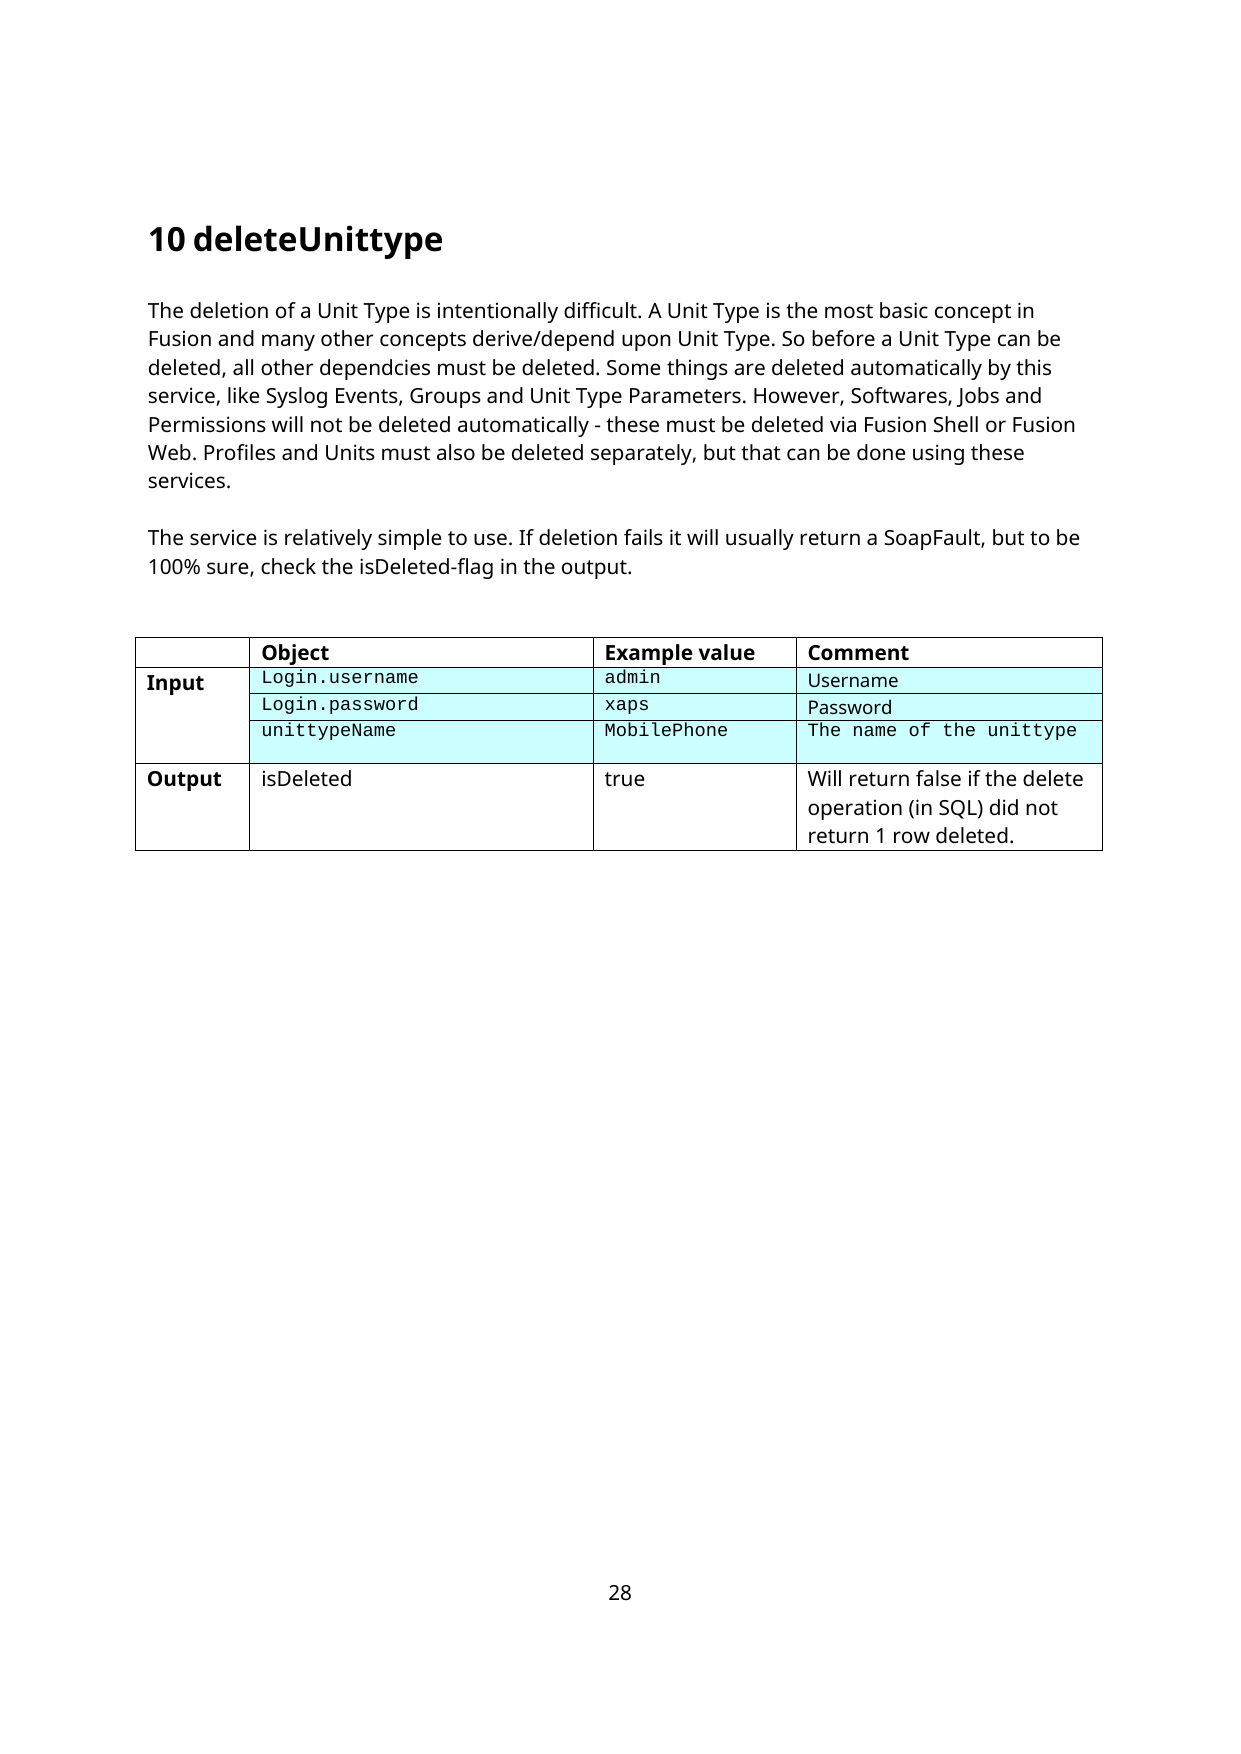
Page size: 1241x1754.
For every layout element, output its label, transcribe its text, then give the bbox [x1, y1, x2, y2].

table_cell Password [797, 694, 1102, 720]
text The service is relatively simple to use. If deletion fails it will usually return a SoapFault, but to be 100% sure, check the isDeleted-flag in the output. [148, 523, 1092, 580]
subtitle deleteUnittype [148, 216, 1092, 261]
table_cell Login.password [250, 694, 593, 720]
table_cell xaps [594, 694, 796, 720]
table_cell true [594, 764, 796, 850]
table_header Object [250, 638, 593, 667]
text The deletion of a Unit Type is intentionally difficult. A Unit Type is the most basic concept in Fusion and many other concepts derive/depend upon Unit Type. So before a Unit Type can be deleted, all other dependcies must be deleted. Some things are deleted automatically by this service, like Syslog Events, Groups and Unit Type Parameters. However, Softwares, Jobs and Permissions will not be deleted automatically - these must be deleted via Fusion Shell or Fusion Web. Profiles and Units must also be deleted separately, but that can be done using these services. [148, 296, 1092, 495]
table_header Comment [797, 638, 1102, 667]
table_cell Login.username [250, 668, 593, 693]
table_cell Will return false if the delete operation (in SQL) did not return 1 row deleted. [797, 764, 1102, 850]
table_cell Username [797, 668, 1102, 693]
table_cell MobilePhone [594, 721, 796, 763]
table_cell unittypeName [250, 721, 593, 763]
table_cell isDeleted [250, 764, 593, 850]
table_cell The name of the unittype [797, 721, 1102, 763]
table_cell Input [136, 668, 249, 763]
table_header [136, 638, 249, 667]
table_header Example value [594, 638, 796, 667]
table_cell Output [136, 764, 249, 850]
table_cell admin [594, 668, 796, 693]
